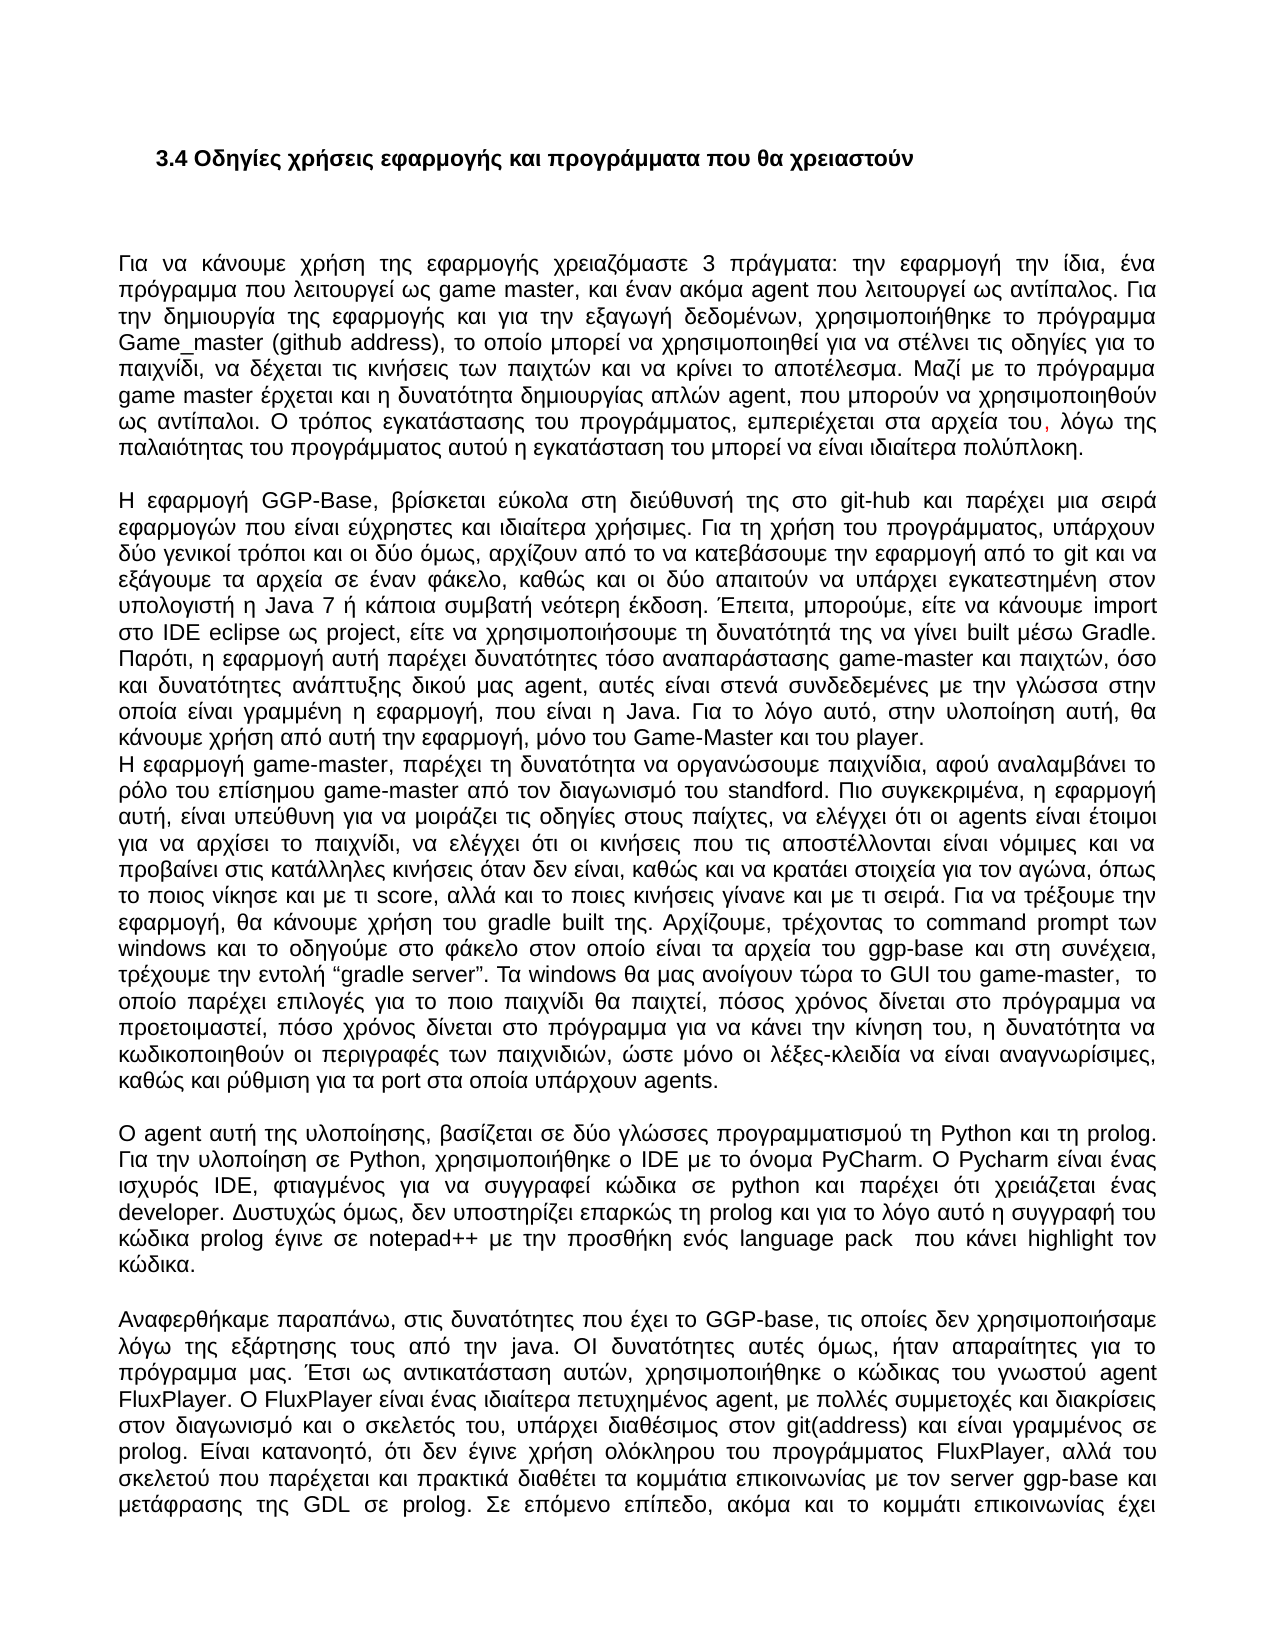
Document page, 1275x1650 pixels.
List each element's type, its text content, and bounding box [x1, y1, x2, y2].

text Για να κάνουμε χρήση της εφαρμογής χρειαζόμαστε 3 πράγματα: την εφαρμογή την ίδια, ένα πρόγραμμα που λειτουργεί ως game master, και έναν ακόμα agent που λειτουργεί ως αντίπαλος. Για την δημιουργία της εφαρμογής και για την εξαγωγή δεδομένων, χρησιμοποιήθηκε το πρόγραμμα Game_master (github address), το οποίο μπορεί να χρησιμοποιηθεί για να στέλνει τις οδηγίες για το παιχνίδι, να δέχεται τις κινήσεις των παιχτών και να κρίνει το αποτέλεσμα. Μαζί με το πρόγραμμα game master έρχεται και η δυνατότητα δημιουργίας απλών agent, που μπορούν να χρησιμοποιηθούν ως αντίπαλοι. Ο τρόπος εγκατάστασης του προγράμματος, εμπεριέχεται στα αρχεία του, λόγω της παλαιότητας του προγράμματος αυτού η εγκατάσταση του μπορεί να είναι ιδιαίτερα πολύπλοκη. [118, 250, 1157, 461]
text Η εφαρμογή GGP-Base, βρίσκεται εύκολα στη διεύθυνσή της στο git-hub και παρέχει μια σειρά εφαρμογών που είναι εύχρηστες και ιδιαίτερα χρήσιμες. Για τη χρήση του προγράμματος, υπάρχουν δύο γενικοί τρόποι και οι δύο όμως, αρχίζουν από το να κατεβάσουμε την εφαρμογή από το git και να εξάγουμε τα αρχεία σε έναν φάκελο, καθώς και οι δύο απαιτούν να υπάρχει εγκατεστημένη στον υπολογιστή η Java 7 ή κάποια συμβατή νεότερη έκδοση. Έπειτα, μπορούμε, είτε να κάνουμε import στο IDE eclipse ως project, είτε να χρησιμοποιήσουμε τη δυνατότητά της να γίνει built μέσω Gradle. Παρότι, η εφαρμογή αυτή παρέχει δυνατότητες τόσο αναπαράστασης game-master και παιχτών, όσο και δυνατότητες ανάπτυξης δικού μας agent, αυτές είναι στενά συνδεδεμένες με την γλώσσα στην οποία είναι γραμμένη η εφαρμογή, που είναι η Java. Για το λόγο αυτό, στην υλοποίηση αυτή, θα κάνουμε χρήση από αυτή την εφαρμογή, μόνο του Game-Master και του player. [118, 487, 1157, 751]
text Η εφαρμογή game-master, παρέχει τη δυνατότητα να οργανώσουμε παιχνίδια, αφού αναλαμβάνει το ρόλο του επίσημου game-master από τον διαγωνισμό του standford. Πιο συγκεκριμένα, η εφαρμογή αυτή, είναι υπεύθυνη για να μοιράζει τις οδηγίες στους παίχτες, να ελέγχει ότι οι agents είναι έτοιμοι για να αρχίσει το παιχνίδι, να ελέγχει ότι οι κινήσεις που τις αποστέλλονται είναι νόμιμες και να προβαίνει στις κατάλληλες κινήσεις όταν δεν είναι, καθώς και να κρατάει στοιχεία για τον αγώνα, όπως το ποιος νίκησε και με τι score, αλλά και το ποιες κινήσεις γίνανε και με τι σειρά. Για να τρέξουμε την εφαρμογή, θα κάνουμε χρήση του gradle built της. Αρχίζουμε, τρέχοντας το command prompt των windows και το οδηγούμε στο φάκελο στον οποίο είναι τα αρχεία του ggp-base και στη συνέχεια, τρέχουμε την εντολή “gradle server”. Τα windows θα μας ανοίγουν τώρα το GUI του game-master, το οποίο παρέχει επιλογές για το ποιο παιχνίδι θα παιχτεί, πόσος χρόνος δίνεται στο πρόγραμμα να προετοιμαστεί, πόσο χρόνος δίνεται στο πρόγραμμα για να κάνει την κίνηση του, η δυνατότητα να κωδικοποιηθούν οι περιγραφές των παιχνιδιών, ώστε μόνο οι λέξες-κλειδία να είναι αναγνωρίσιμες, καθώς και ρύθμιση για τα port στα οποία υπάρχουν agents. [118, 751, 1157, 1093]
text Ο agent αυτή της υλοποίησης, βασίζεται σε δύο γλώσσες προγραμματισμού τη Python και τη prolog. Για την υλοποίηση σε Python, χρησιμοποιήθηκε ο IDE με το όνομα PyCharm. Ο Pycharm είναι ένας ισχυρός IDE, φτιαγμένος για να συγγραφεί κώδικα σε python και παρέχει ότι χρειάζεται ένας developer. Δυστυχώς όμως, δεν υποστηρίζει επαρκώς τη prolog και για το λόγο αυτό η συγγραφή του κώδικα prolog έγινε σε notepad++ με την προσθήκη ενός language pack που κάνει highlight τον κώδικα. [118, 1119, 1157, 1278]
text Αναφερθήκαμε παραπάνω, στις δυνατότητες που έχει το GGP-base, τις οποίες δεν χρησιμοποιήσαμε λόγω της εξάρτησης τους από την java. ΟΙ δυνατότητες αυτές όμως, ήταν απαραίτητες για το πρόγραμμα μας. Έτσι ως αντικατάσταση αυτών, χρησιμοποιήθηκε ο κώδικας του γνωστού agent FluxPlayer. O FluxPlayer είναι ένας ιδιαίτερα πετυχημένος agent, με πολλές συμμετοχές και διακρίσεις στον διαγωνισμό και ο σκελετός του, υπάρχει διαθέσιμος στον git(address) και είναι γραμμένος σε prolog. Είναι κατανοητό, ότι δεν έγινε χρήση ολόκληρου του προγράμματος FluxPlayer, αλλά του σκελετού που παρέχεται και πρακτικά διαθέτει τα κομμάτια επικοινωνίας με τον server ggp-base και μετάφρασης της GDL σε prolog. Σε επόμενο επίπεδο, ακόμα και το κομμάτι επικοινωνίας έχει [118, 1306, 1157, 1517]
text 3.4 Οδηγίες χρήσεις εφαρμογής και προγράμματα που θα χρειαστούν [156, 144, 1157, 171]
